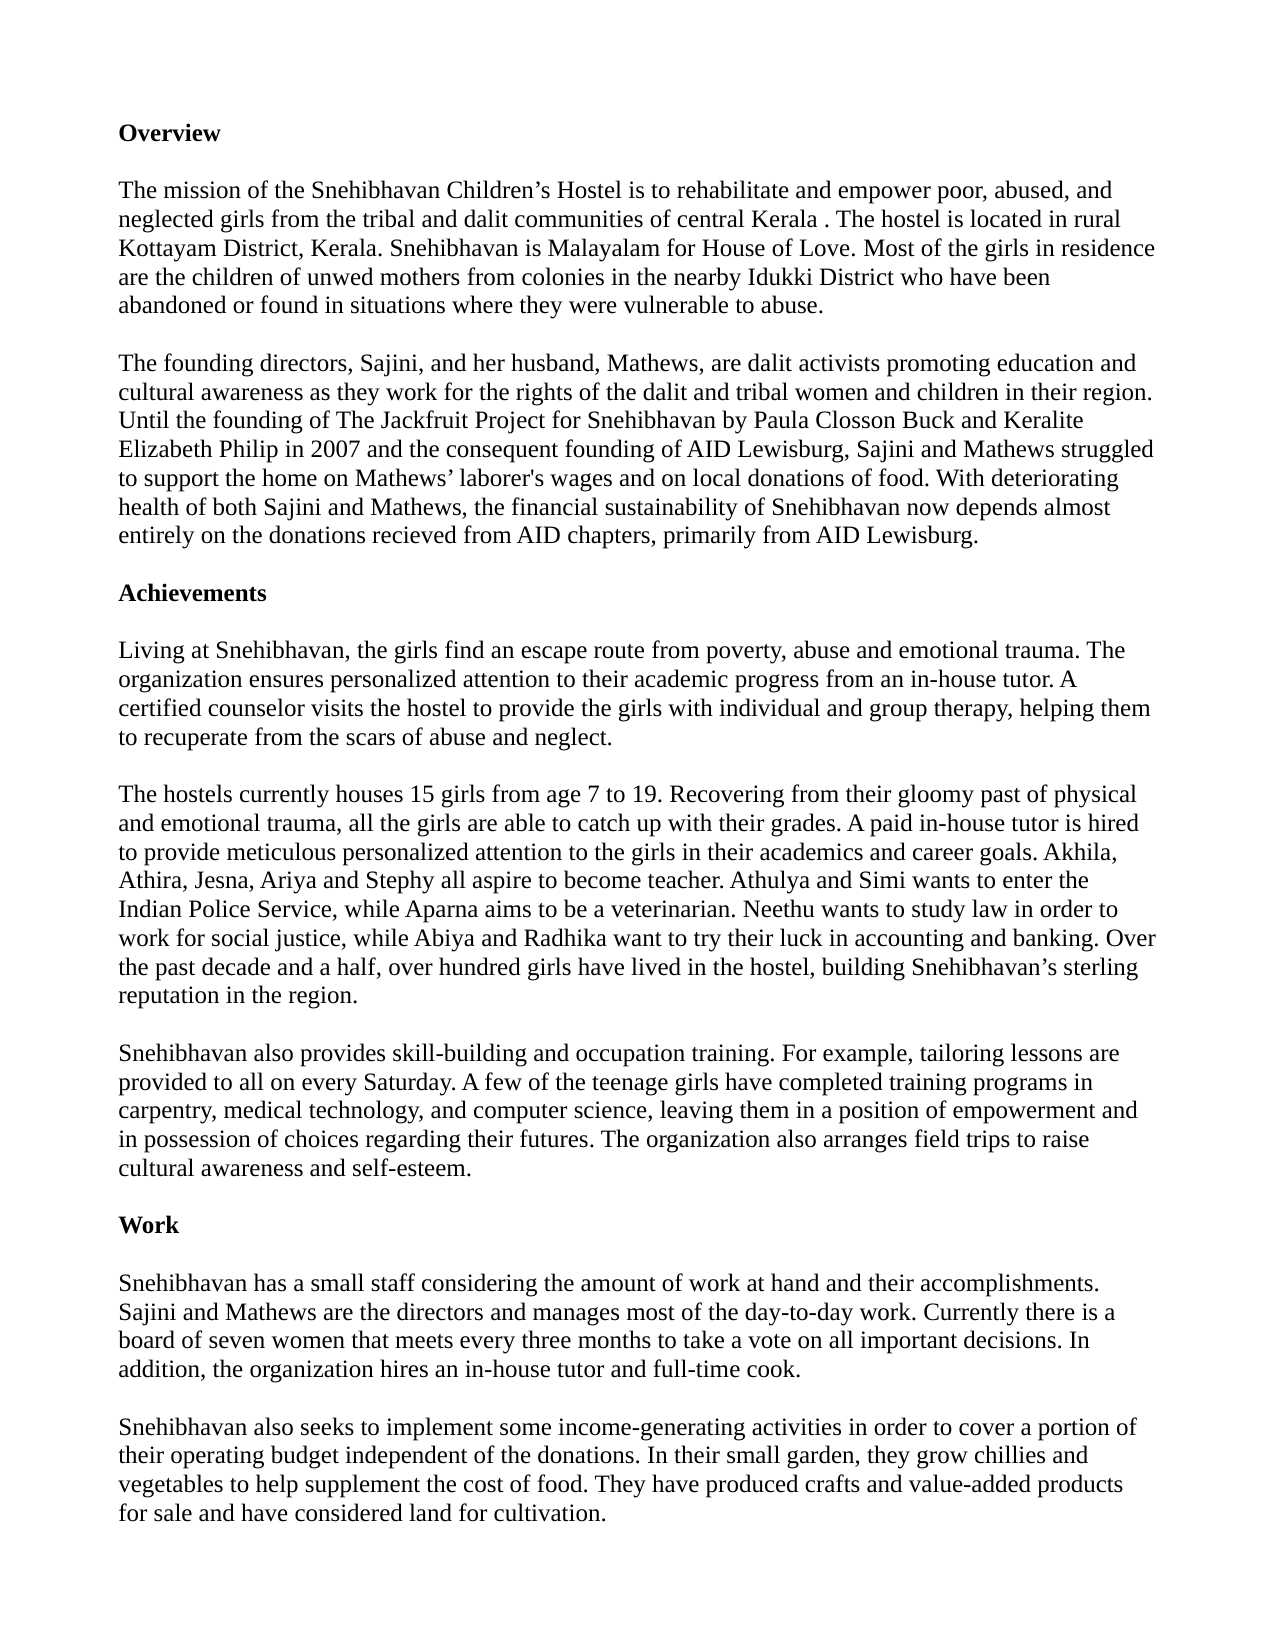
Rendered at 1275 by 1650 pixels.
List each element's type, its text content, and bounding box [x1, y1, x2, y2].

text The mission of the Snehibhavan Children’s Hostel is to rehabilitate and empower poor, abused, and neglected girls from the tribal and dalit communities of central Kerala . The hostel is located in rural Kottayam District, Kerala. Snehibhavan is Malayalam for House of Love. Most of the girls in residence are the children of unwed mothers from colonies in the nearby Idukki District who have been abandoned or found in situations where they were vulnerable to abuse. [118, 176, 1157, 319]
text Work [118, 1211, 1157, 1239]
text Snehibhavan also provides skill-building and occupation training. For example, tailoring lessons are provided to all on every Saturday. A few of the teenage girls have completed training programs in carpentry, medical technology, and computer science, leaving them in a position of empowerment and in possession of choices regarding their futures. The organization also arranges field trips to raise cultural awareness and self-esteem. [118, 1038, 1157, 1182]
text Snehibhavan has a small staff considering the amount of work at hand and their accomplishments. Sajini and Mathews are the directors and manages most of the day-to-day work. Currently there is a board of seven women that meets every three months to take a vote on all important decisions. In addition, the organization hires an in-house tutor and full-time cook. [118, 1268, 1157, 1383]
text Overview [118, 118, 1157, 147]
text Living at Snehibhavan, the girls find an escape route from poverty, abuse and emotional trauma. The organization ensures personalized attention to their academic progress from an in-house tutor. A certified counselor visits the hostel to provide the girls with individual and group therapy, helping them to recuperate from the scars of abuse and neglect. [118, 636, 1157, 751]
text Achievements [118, 578, 1157, 607]
text Until the founding of The Jackfruit Project for Snehibhavan by Paula Closson Buck and Keralite Elizabeth Philip in 2007 and the consequent founding of AID Lewisburg, Sajini and Mathews struggled to support the home on Mathews’ laborer's wages and on local donations of food. With deteriorating health of both Sajini and Mathews, the financial sustainability of Snehibhavan now depends almost entirely on the donations recieved from AID chapters, primarily from AID Lewisburg. [118, 406, 1157, 549]
text Snehibhavan also seeks to implement some income-generating activities in order to cover a portion of their operating budget independent of the donations. In their small garden, they grow chillies and vegetables to help supplement the cost of food. They have produced crafts and value-added products for sale and have considered land for cultivation. [118, 1412, 1157, 1527]
text The hostels currently houses 15 girls from age 7 to 19. Recovering from their gloomy past of physical and emotional trauma, all the girls are able to catch up with their grades. A paid in-house tutor is hired to provide meticulous personalized attention to the girls in their academics and career goals. Akhila, Athira, Jesna, Ariya and Stephy all aspire to become teacher. Athulya and Simi wants to enter the Indian Police Service, while Aparna aims to be a veterinarian. Neethu wants to study law in order to work for social justice, while Abiya and Radhika want to try their luck in accounting and banking. Over the past decade and a half, over hundred girls have lived in the hostel, building Snehibhavan’s sterling reputation in the region. [118, 779, 1157, 1009]
text The founding directors, Sajini, and her husband, Mathews, are dalit activists promoting education and cultural awareness as they work for the rights of the dalit and tribal women and children in their region. [118, 348, 1157, 406]
